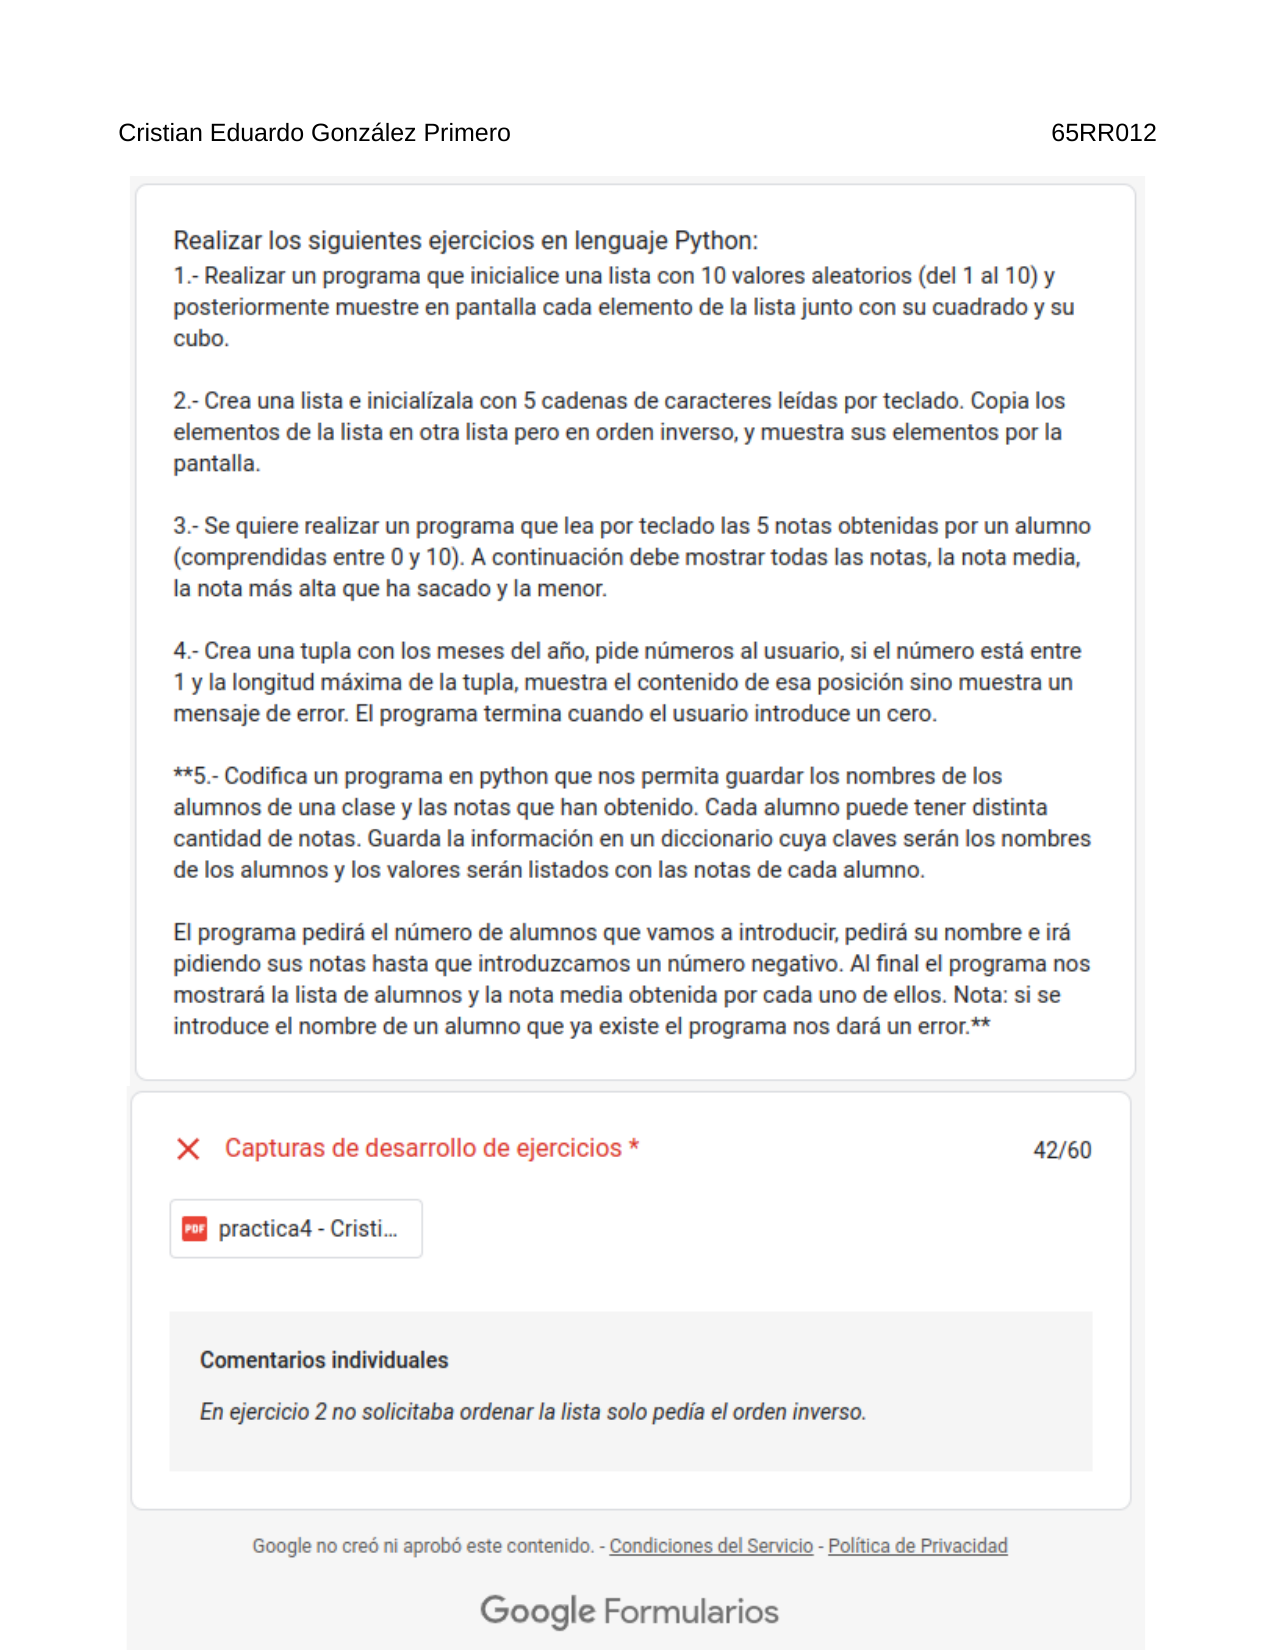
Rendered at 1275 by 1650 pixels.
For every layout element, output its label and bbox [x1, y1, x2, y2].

picture [126, 176, 1146, 1650]
